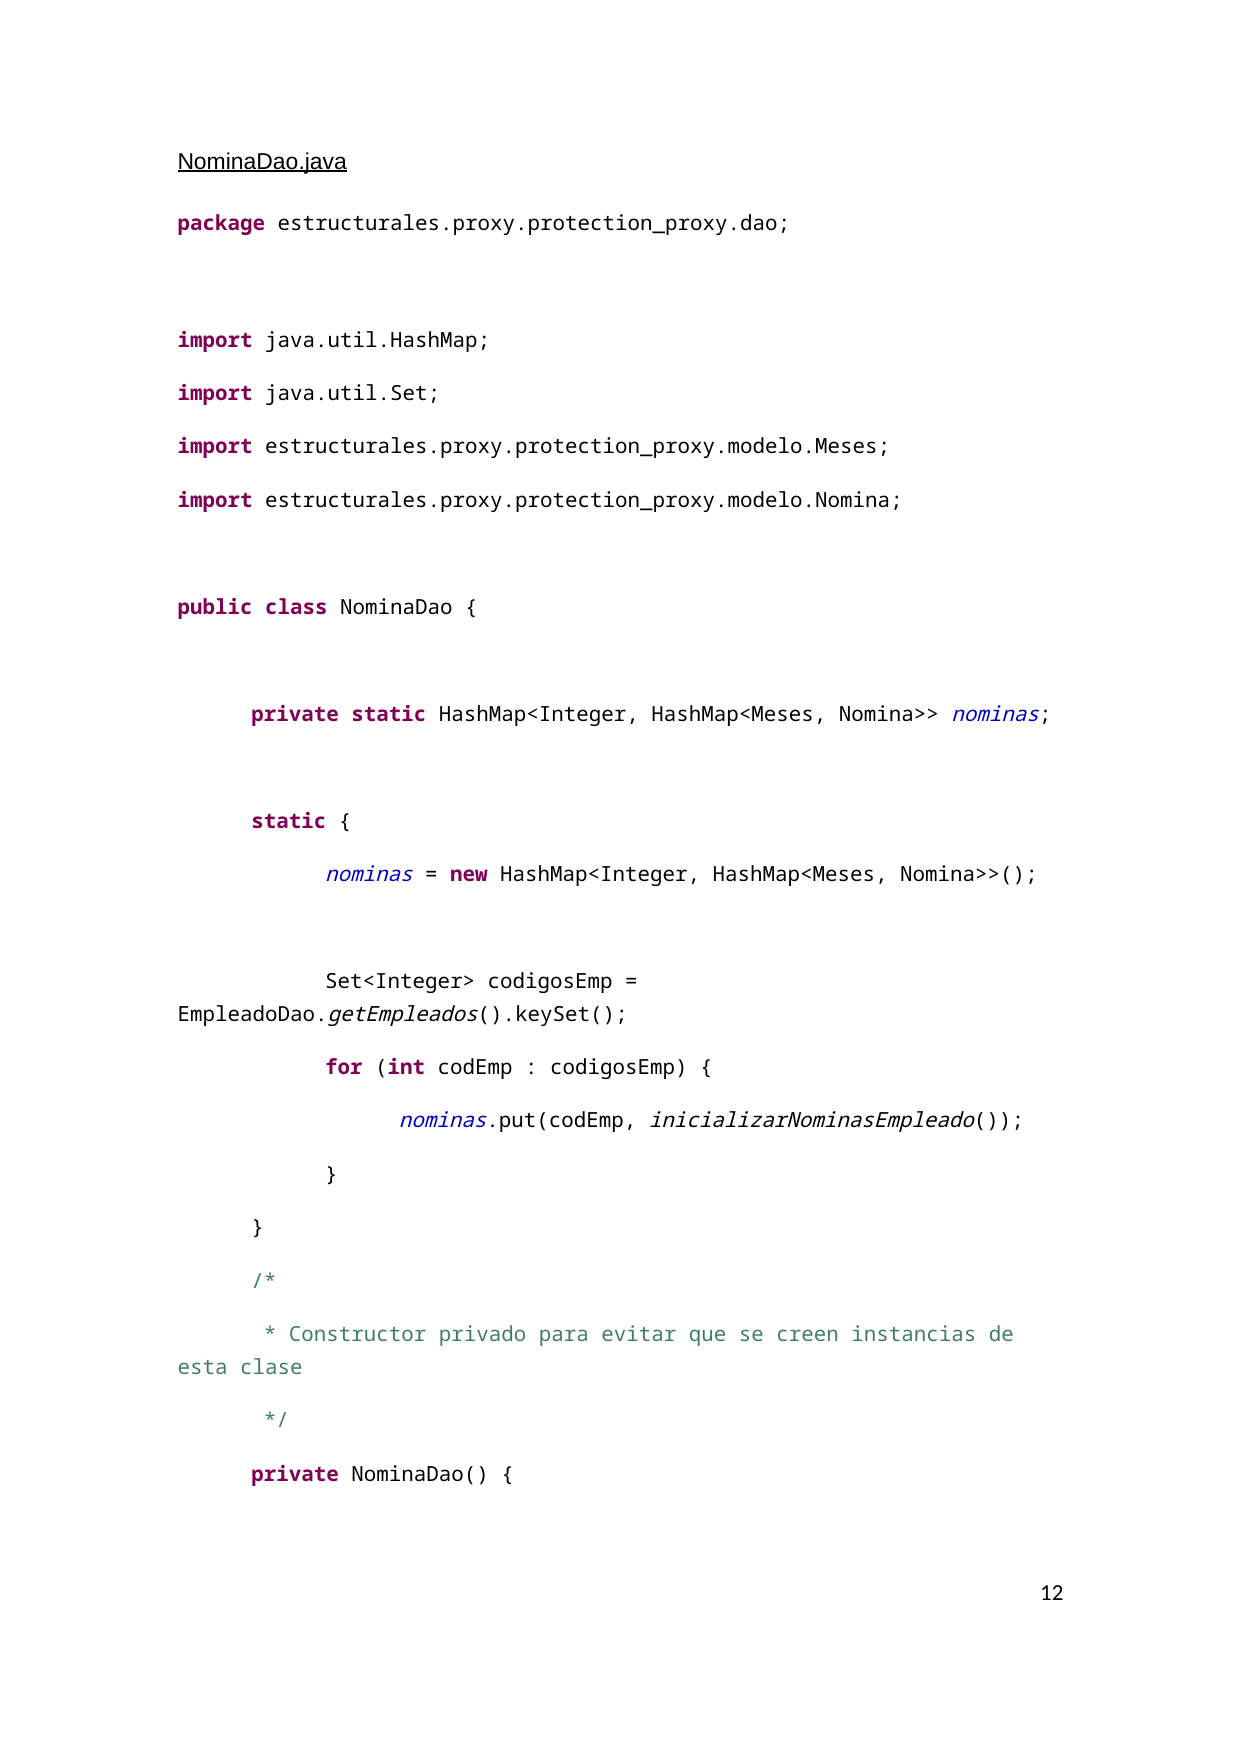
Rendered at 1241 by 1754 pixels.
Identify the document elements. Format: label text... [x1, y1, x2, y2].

text NominaDao.java [177, 148, 1063, 174]
text private static HashMap<Integer, HashMap<Meses, Nomina>> nominas; [177, 699, 1063, 727]
text import java.util.Set; [177, 378, 1063, 407]
text import estructurales.proxy.protection_proxy.modelo.Meses; [177, 432, 1063, 460]
text /* [177, 1266, 1063, 1294]
text * Constructor privado para evitar que se creen instancias de esta clase [177, 1319, 1063, 1380]
text public class NominaDao { [177, 592, 1063, 620]
text nominas = new HashMap<Integer, HashMap<Meses, Nomina>>(); [177, 859, 1063, 888]
text import java.util.HashMap; [177, 325, 1063, 353]
text Set<Integer> codigosEmp = EmpleadoDao.getEmpleados().keySet(); [177, 966, 1063, 1027]
text } [177, 1159, 1063, 1187]
text */ [177, 1405, 1063, 1434]
text import estructurales.proxy.protection_proxy.modelo.Nomina; [177, 485, 1063, 513]
text nominas.put(codEmp, inicializarNominasEmpleado()); [177, 1106, 1063, 1134]
text } [177, 1212, 1063, 1241]
text private NominaDao() { [177, 1459, 1063, 1487]
text static { [177, 806, 1063, 834]
text package estructurales.proxy.protection_proxy.dao; [177, 208, 1063, 236]
text for (int codEmp : codigosEmp) { [177, 1052, 1063, 1081]
